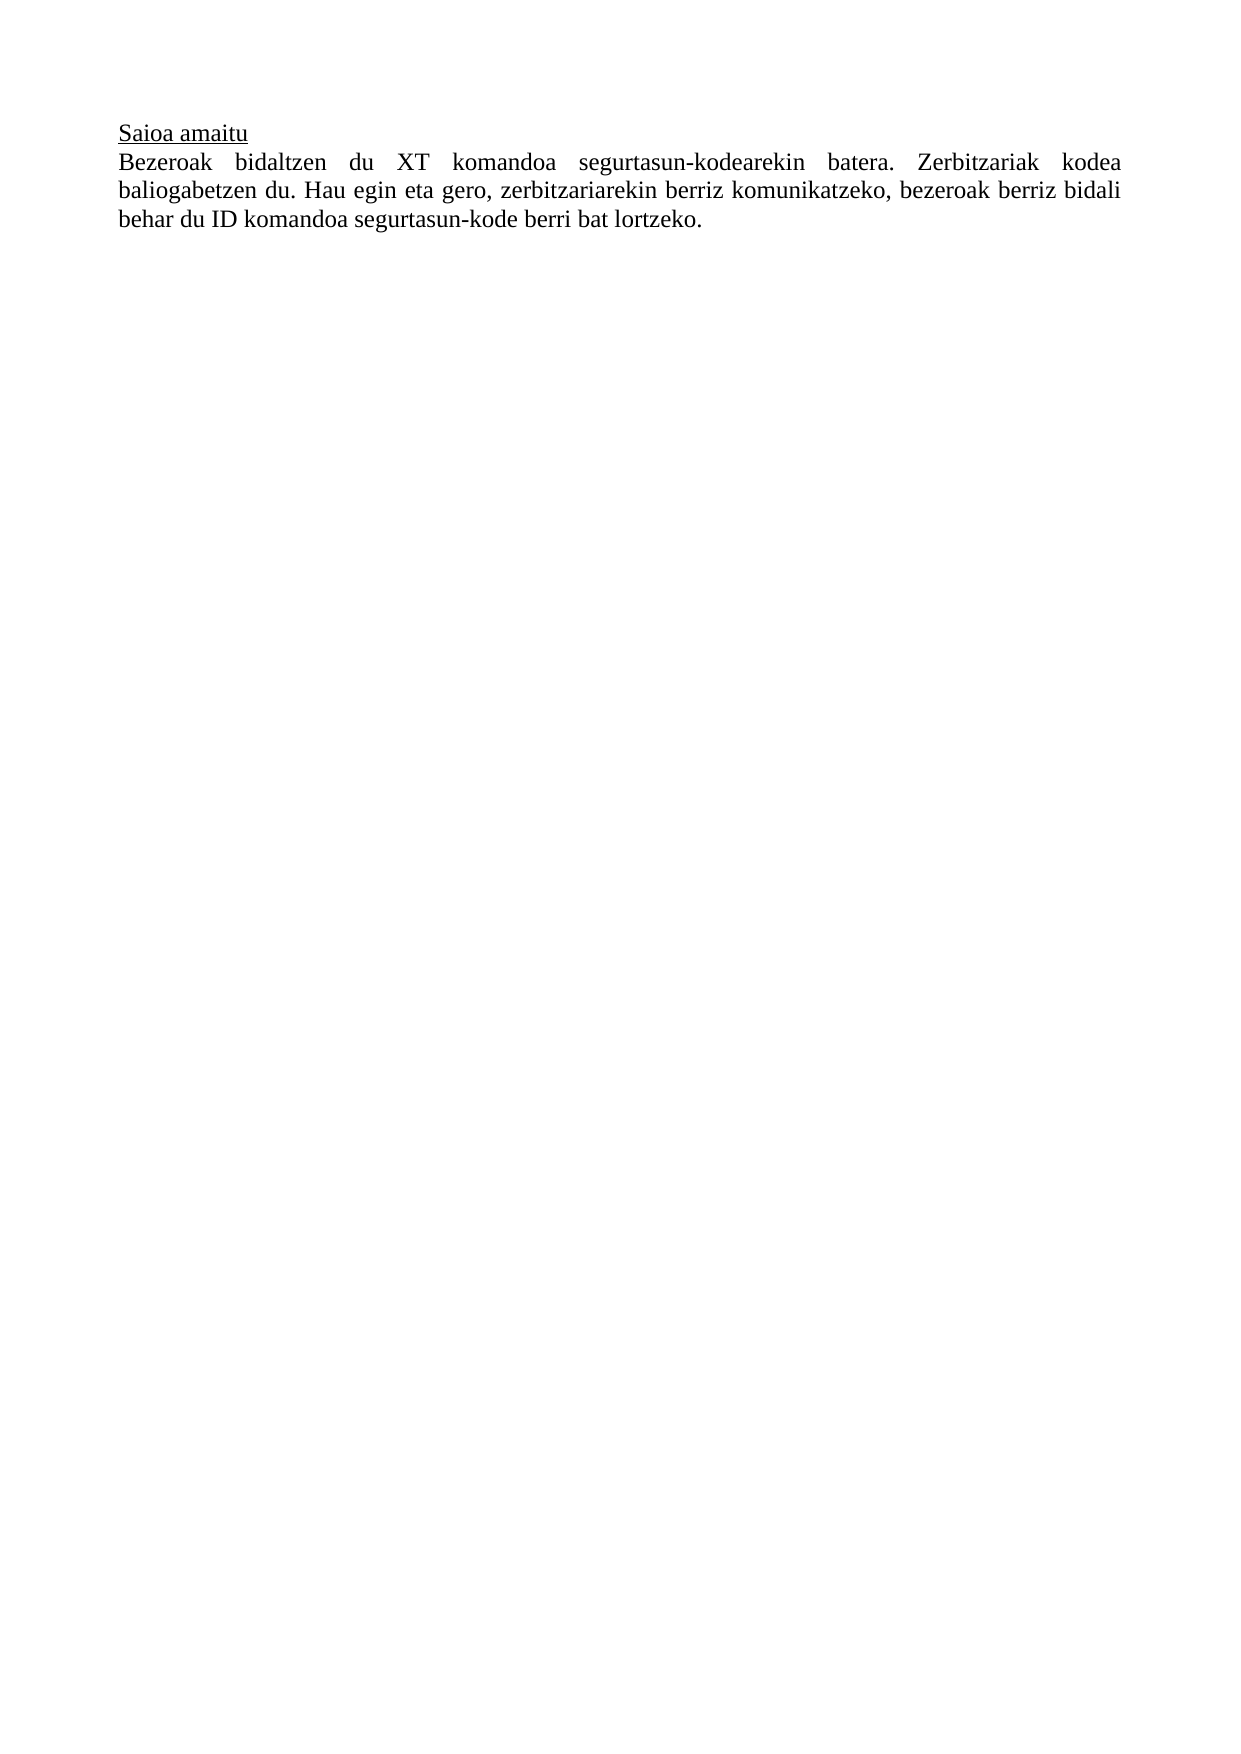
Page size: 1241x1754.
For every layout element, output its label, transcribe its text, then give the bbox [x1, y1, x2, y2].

text Bezeroak bidaltzen du XT komandoa segurtasun-kodearekin batera. Zerbitzariak kodea baliogabetzen du. Hau egin eta gero, zerbitzariarekin berriz komunikatzeko, bezeroak berriz bidali behar du ID komandoa segurtasun-kode berri bat lortzeko. [118, 147, 1122, 233]
text Saioa amaitu [118, 118, 1122, 147]
